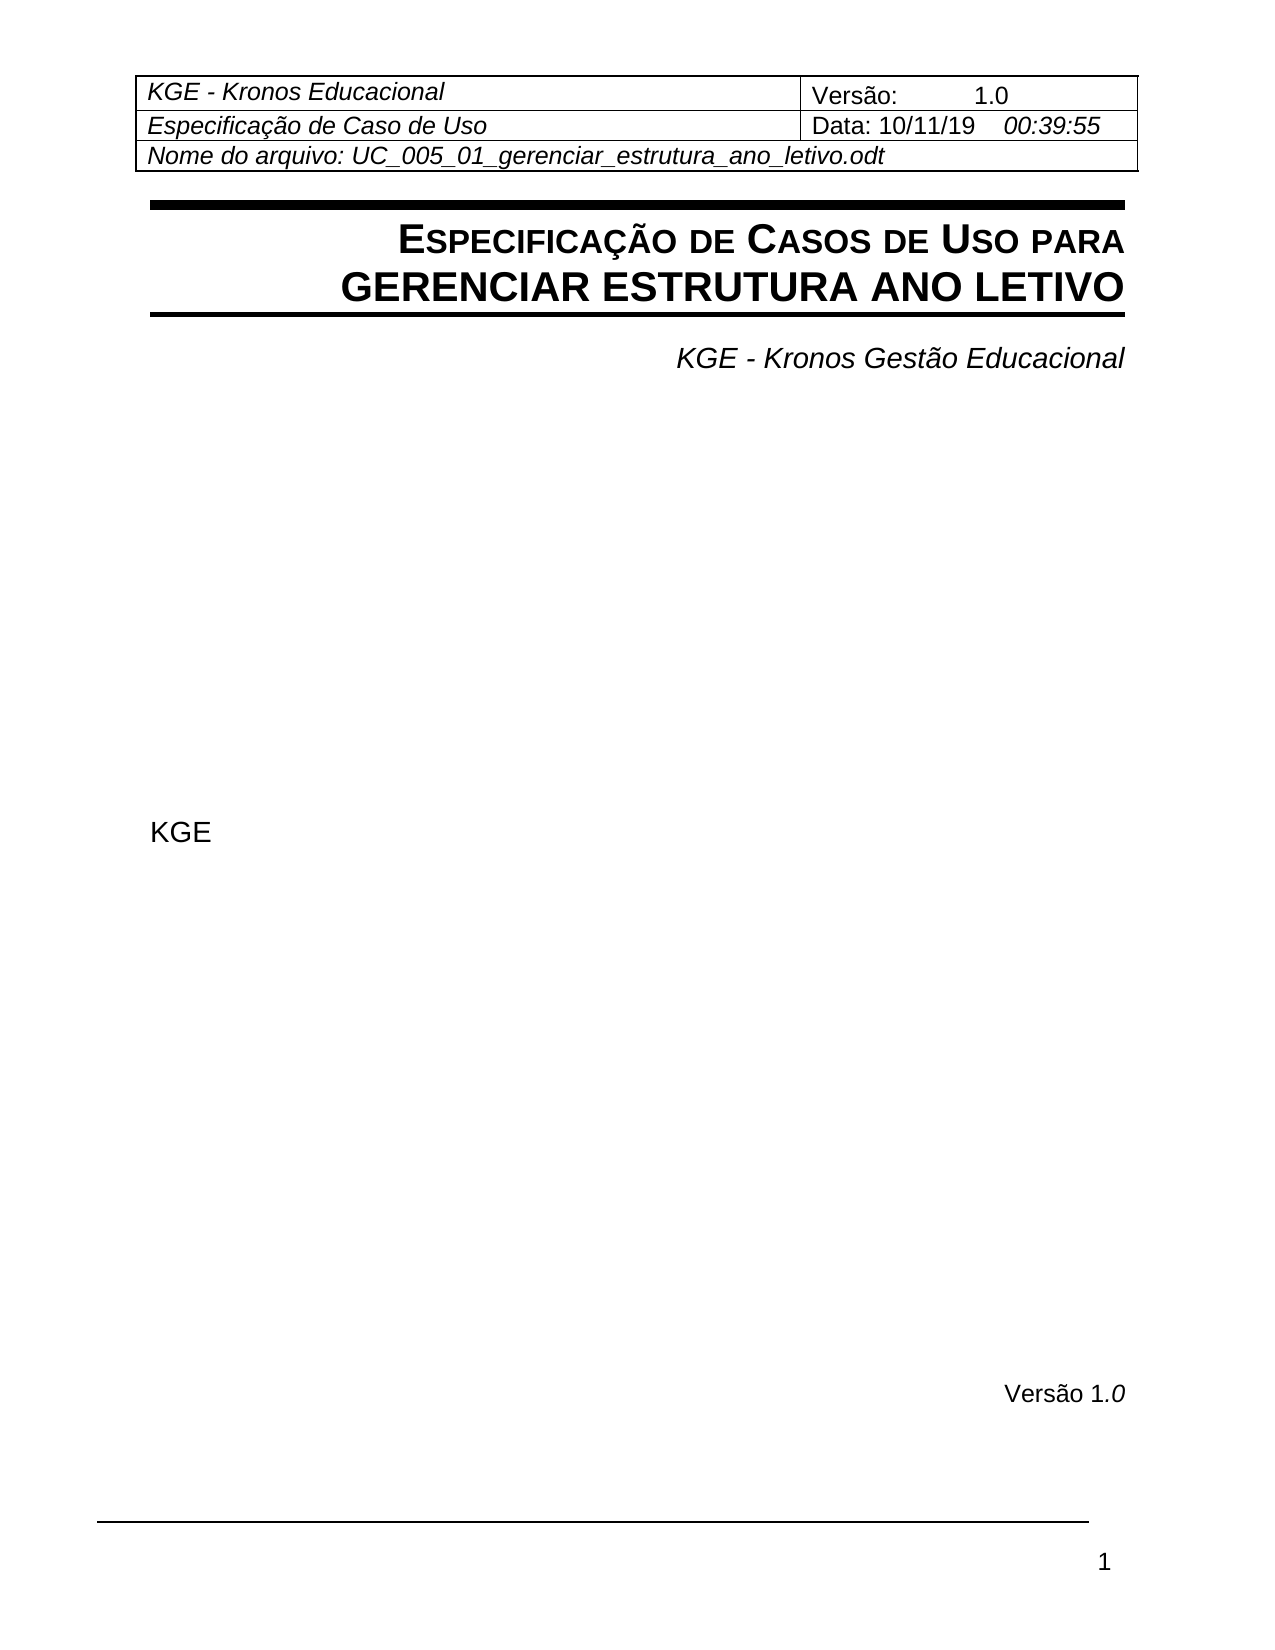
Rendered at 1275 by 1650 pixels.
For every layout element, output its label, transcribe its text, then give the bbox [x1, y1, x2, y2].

text Versão 1.0 [150, 1379, 1125, 1407]
subtitle KGE [150, 815, 1125, 849]
subtitle KGE - Kronos Gestão Educacional [150, 342, 1125, 375]
text Especificação de Casos de Uso para GERENCIAR ESTRUTURA ANO LETIVO [150, 210, 1125, 312]
